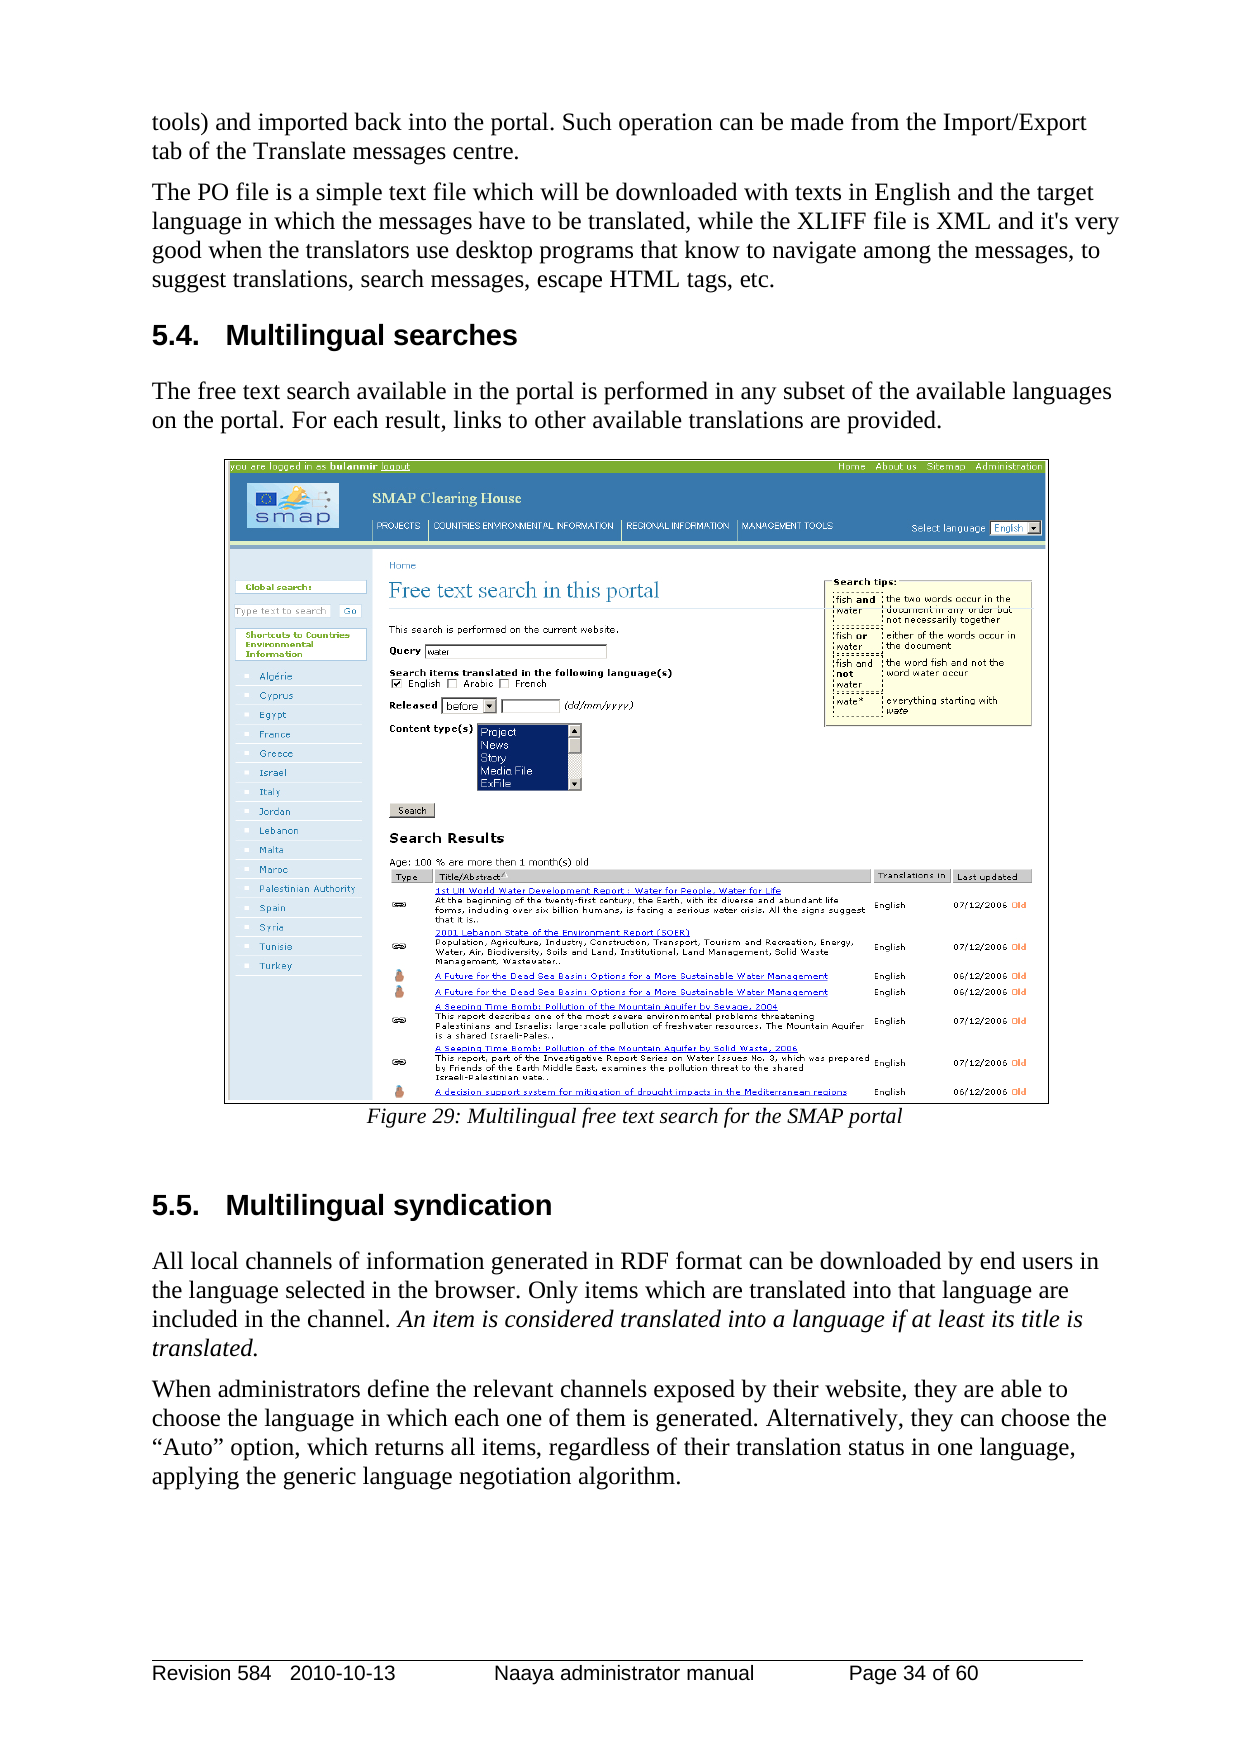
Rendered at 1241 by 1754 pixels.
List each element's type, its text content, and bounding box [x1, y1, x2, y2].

text tools) and imported back into the portal. Such operation can be made from the Import/Export tab of the Translate messages centre. [152, 107, 1120, 165]
subtitle Multilingual searches [152, 318, 1120, 351]
text The PO file is a simple text file which will be downloaded with texts in English and the target language in which the messages have to be translated, while the XLIFF file is XML and it's very good when the translators use desktop programs that know to navigate among the messages, to suggest translations, search messages, escape HTML tags, etc. [152, 177, 1120, 293]
text All local channels of information generated in RDF format can be downloaded by end users in the language selected in the browser. Only items which are translated into that language are included in the channel. An item is considered translated into a language if at least its title is translated. [152, 1246, 1120, 1362]
subtitle Multilingual syndication [152, 1188, 1120, 1221]
text The free text search available in the portal is performed in any subset of the available languages on the portal. For each result, links to other available translations are provided. [152, 376, 1120, 434]
text Figure 29: Multilingual free text search for the SMAP portal [223, 460, 1048, 1128]
text When administrators define the relevant channels exposed by their website, they are able to choose the language in which each one of them is generated. Alternatively, they can choose the “Auto” option, which returns all items, regardless of their translation status in one language, applying the generic language negotiation algorithm. [152, 1374, 1120, 1490]
